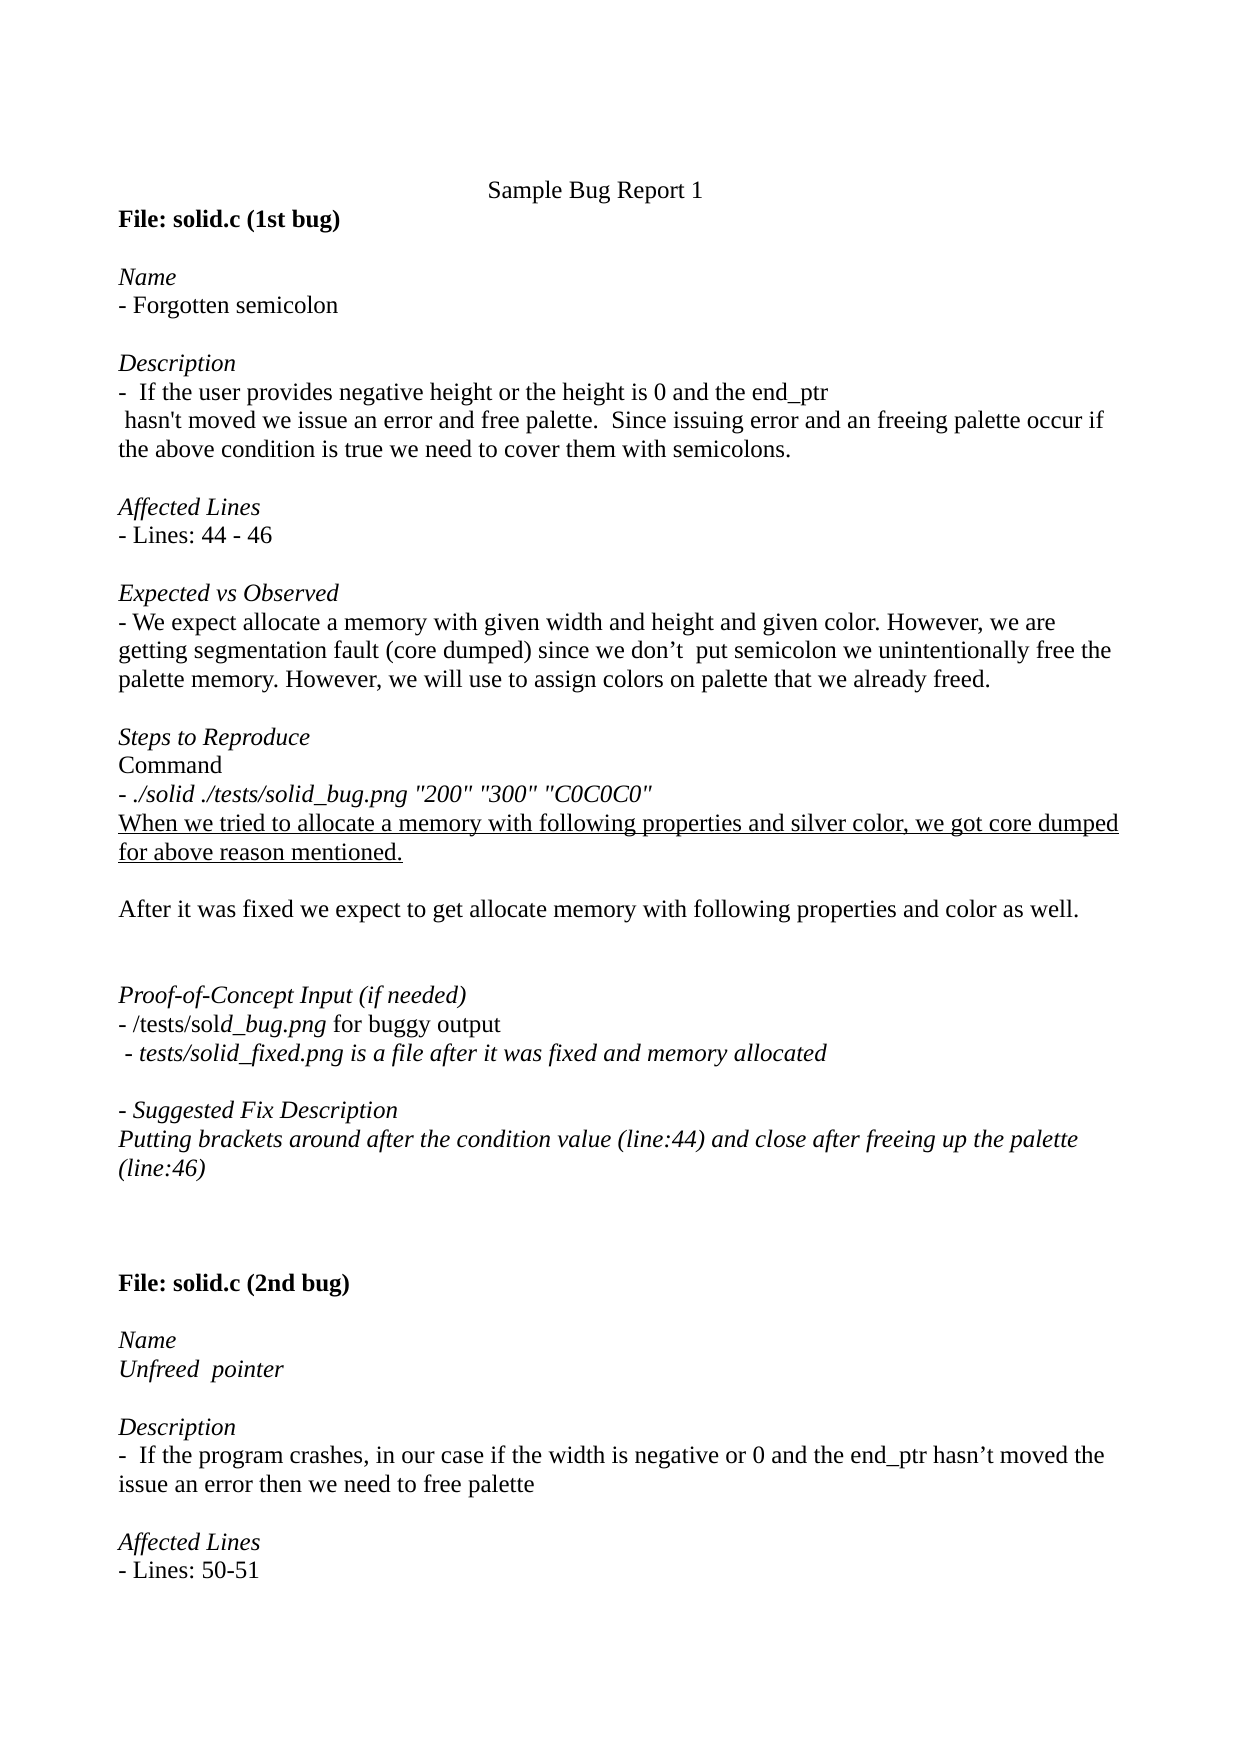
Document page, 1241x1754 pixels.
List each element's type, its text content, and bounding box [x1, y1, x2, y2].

text - Forgotten semicolon [118, 291, 1122, 319]
text After it was fixed we expect to get allocate memory with following properties and color as well. [118, 894, 1122, 923]
text hasn't moved we issue an error and free palette. Since issuing error and an freeing palette occur if the above condition is true we need to cover them with semicolons. [118, 406, 1122, 463]
text Expected vs Observed [118, 578, 1122, 607]
text - /tests/sold_bug.png for buggy output [118, 1009, 1122, 1038]
text - If the program crashes, in our case if the width is negative or 0 and the end_ptr hasn’t moved the issue an error then we need to free palette [118, 1441, 1122, 1498]
text Proof-of-Concept Input (if needed) [118, 981, 1122, 1009]
text - Lines: 44 - 46 [118, 521, 1122, 549]
text Putting brackets around after the condition value (line:44) and close after freeing up the palette (line:46) [118, 1124, 1122, 1182]
text - Lines: 50-51 [118, 1556, 1122, 1584]
text File: solid.c (2nd bug) [118, 1268, 1122, 1297]
text Description [118, 1412, 1122, 1441]
text Description [118, 348, 1122, 377]
text Name [118, 1326, 1122, 1354]
text - ./solid ./tests/solid_bug.png "200" "300" "C0C0C0" [118, 779, 1122, 808]
text Affected Lines [118, 1527, 1122, 1556]
text Sample Bug Report 1 [118, 176, 1122, 204]
text - We expect allocate a memory with given width and height and given color. However, we are getting segmentation fault (core dumped) since we don’t put semicolon we unintentionally free the palette memory. However, we will use to assign colors on palette that we already freed. [118, 607, 1122, 693]
text Unfreed pointer [118, 1354, 1122, 1383]
text Name [118, 262, 1122, 291]
text - tests/solid_fixed.png is a file after it was fixed and memory allocated [118, 1038, 1122, 1067]
text Steps to Reproduce [118, 722, 1122, 751]
text When we tried to allocate a memory with following properties and silver color, we got core dumped for above reason mentioned. [118, 808, 1122, 866]
text Command [118, 751, 1122, 779]
text File: solid.c (1st bug) [118, 204, 1122, 233]
text - Suggested Fix Description [118, 1096, 1122, 1124]
text Affected Lines [118, 492, 1122, 521]
text - If the user provides negative height or the height is 0 and the end_ptr [118, 377, 1122, 406]
